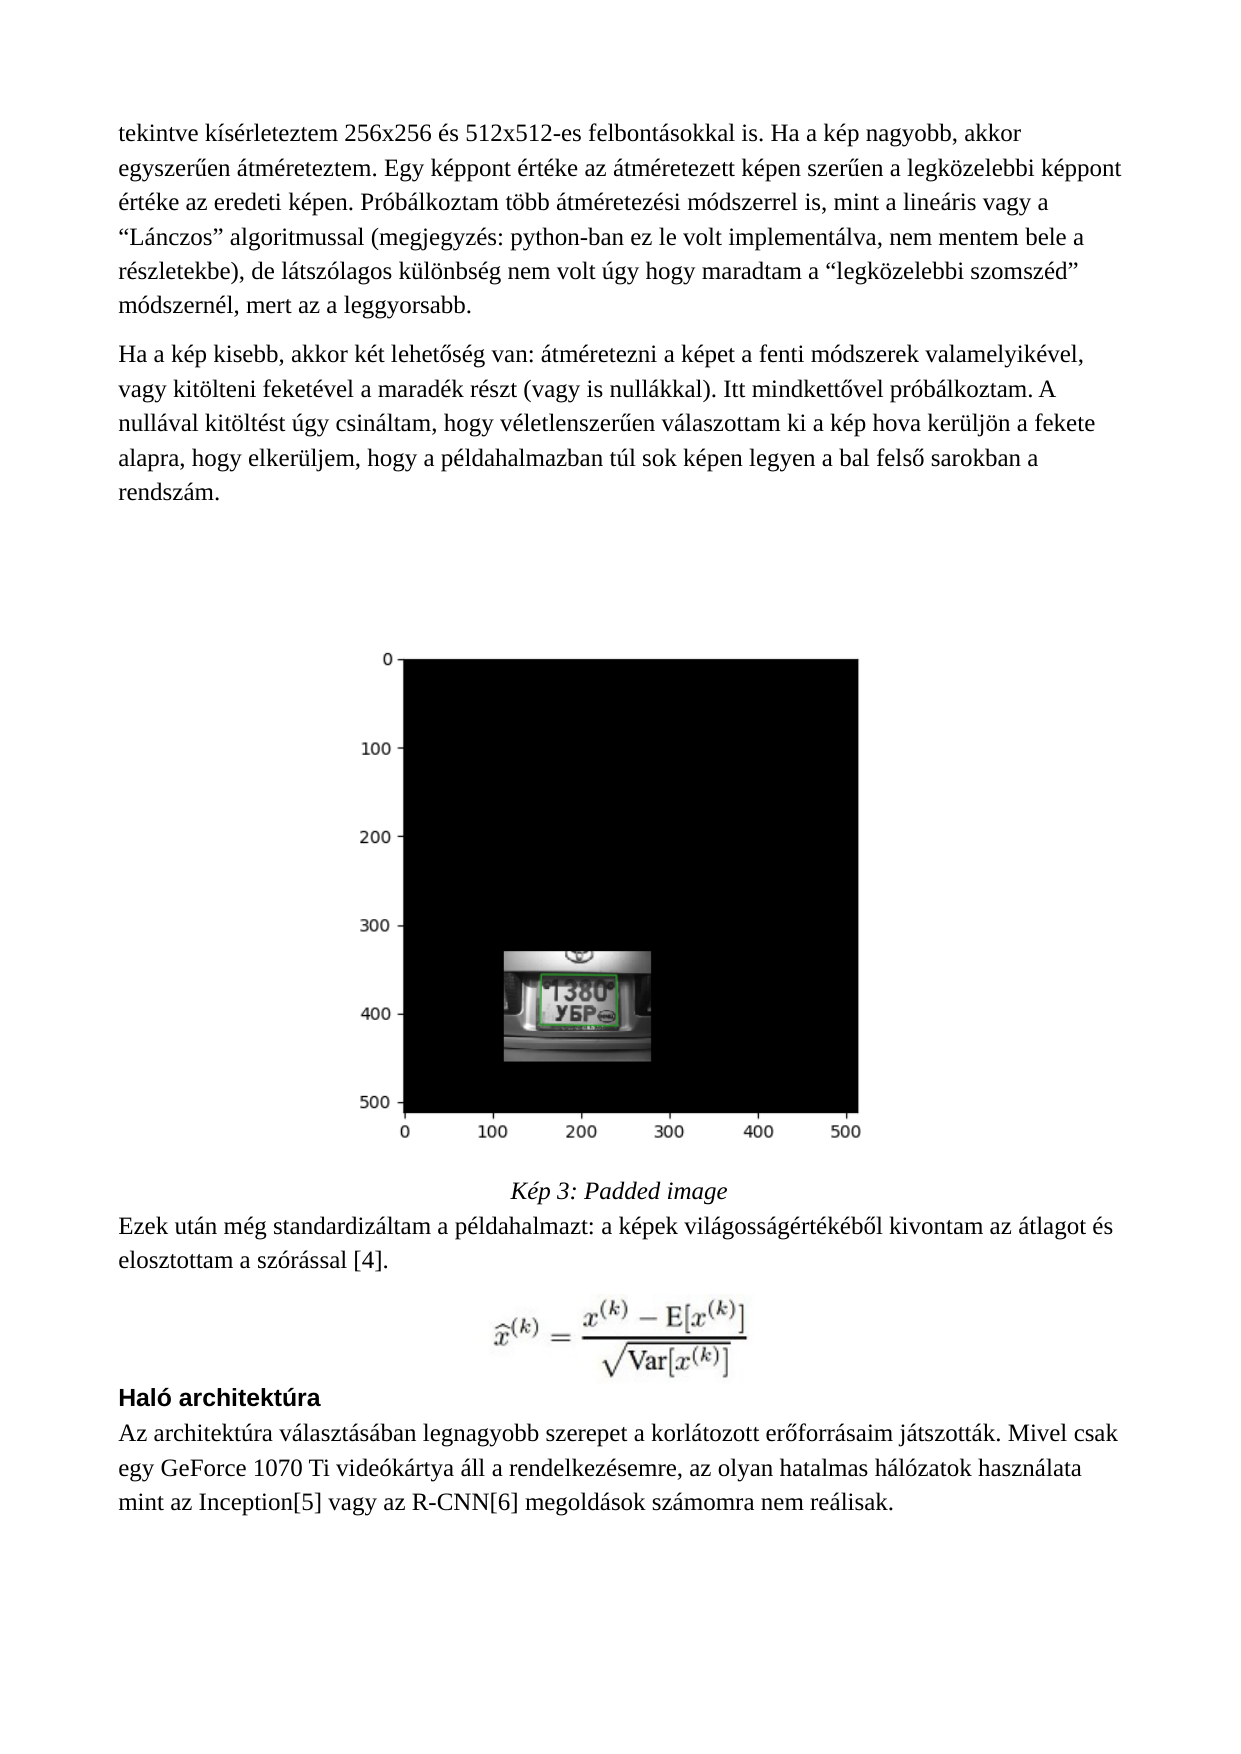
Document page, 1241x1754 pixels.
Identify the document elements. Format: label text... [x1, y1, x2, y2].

picture [228, 588, 1013, 1177]
text Az architektúra választásában legnagyobb szerepet a korlátozott erőforrásaim játszották. Mivel csak egy GeForce 1070 Ti videókártya áll a rendelkezésemre, az olyan hatalmas hálózatok használata mint az Inception[5] vagy az R-CNN[6] megoldások számomra nem reálisak. [118, 1418, 1122, 1516]
text Ha a kép kisebb, akkor két lehetőség van: átméretezni a képet a fenti módszerek valamelyikével, vagy kitölteni feketével a maradék részt (vagy is nullákkal). Itt mindkettővel próbálkoztam. A nullával kitöltést úgy csináltam, hogy véletlenszerűen válaszottam ki a kép hova kerüljön a fekete alapra, hogy elkerüljem, hogy a példahalmazban túl sok képen legyen a bal felső sarokban a rendszám. [118, 339, 1122, 506]
subtitle Haló architektúra [118, 1307, 1122, 1412]
picture [477, 1294, 764, 1384]
text Ezek után még standardizáltam a példahalmazt: a képek világosságértékéből kivontam az átlagot és elosztottam a szórással [4]. [118, 576, 1122, 1274]
text Kép 3: Padded image [202, 588, 1038, 1205]
text tekintve kísérleteztem 256x256 és 512x512-es felbontásokkal is. Ha a kép nagyobb, akkor egyszerűen átméreteztem. Egy képpont értéke az átméretezett képen szerűen a legközelebbi képpont értéke az eredeti képen. Próbálkoztam több átméretezési módszerrel is, mint a lineáris vagy a “Lánczos” algoritmussal (megjegyzés: python-ban ez le volt implementálva, nem mentem bele a részletekbe), de látszólagos különbség nem volt úgy hogy maradtam a “legközelebbi szomszéd” módszernél, mert az a leggyorsabb. [118, 118, 1122, 319]
